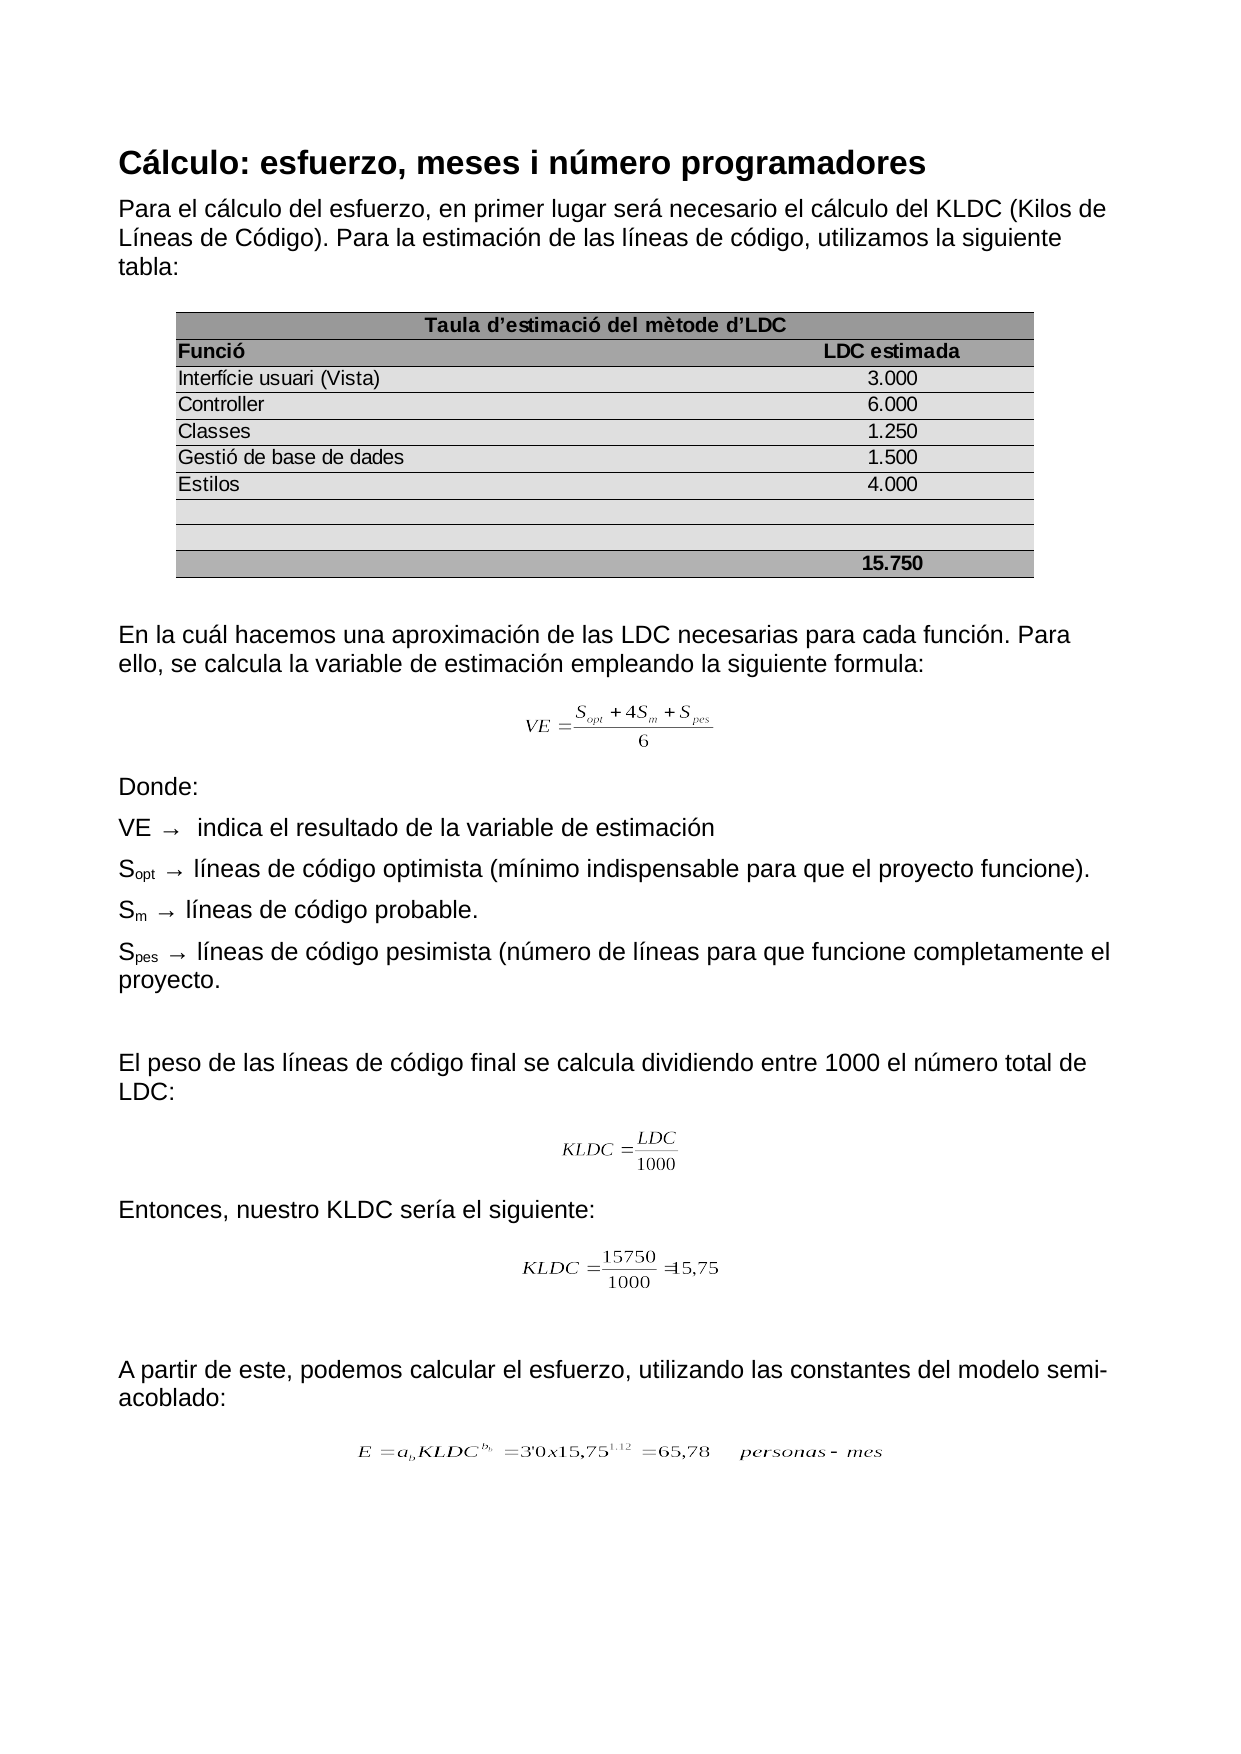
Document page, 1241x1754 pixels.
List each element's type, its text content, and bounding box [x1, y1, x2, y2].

text VE → indica el resultado de la variable de estimación [118, 813, 1122, 842]
text Sm → líneas de código probable. [118, 896, 1122, 924]
text En la cuál hacemos una aproximación de las LDC necesarias para cada función. Para ello, se calcula la variable de estimación empleando la siguiente formula: [118, 621, 1122, 678]
text Sopt → líneas de código optimista (mínimo indispensable para que el proyecto funcione). [118, 854, 1122, 883]
text Spes → líneas de código pesimista (número de líneas para que funcione completamente el proyecto. [118, 937, 1122, 994]
text A partir de este, podemos calcular el esfuerzo, utilizando las constantes del modelo semi-acoblado: [118, 1355, 1122, 1412]
subtitle Cálculo: esfuerzo, meses i número programadores [118, 143, 1122, 182]
text El peso de las líneas de código final se calcula dividiendo entre 1000 el número total de LDC: [118, 1048, 1122, 1106]
text Donde: [118, 772, 1122, 801]
text Para el cálculo del esfuerzo, en primer lugar será necesario el cálculo del KLDC (Kilos de Líneas de Código). Para la estimación de las líneas de código, utilizamos la siguiente tabla: [118, 194, 1122, 281]
text Entonces, nuestro KLDC sería el siguiente: [118, 1195, 1122, 1224]
